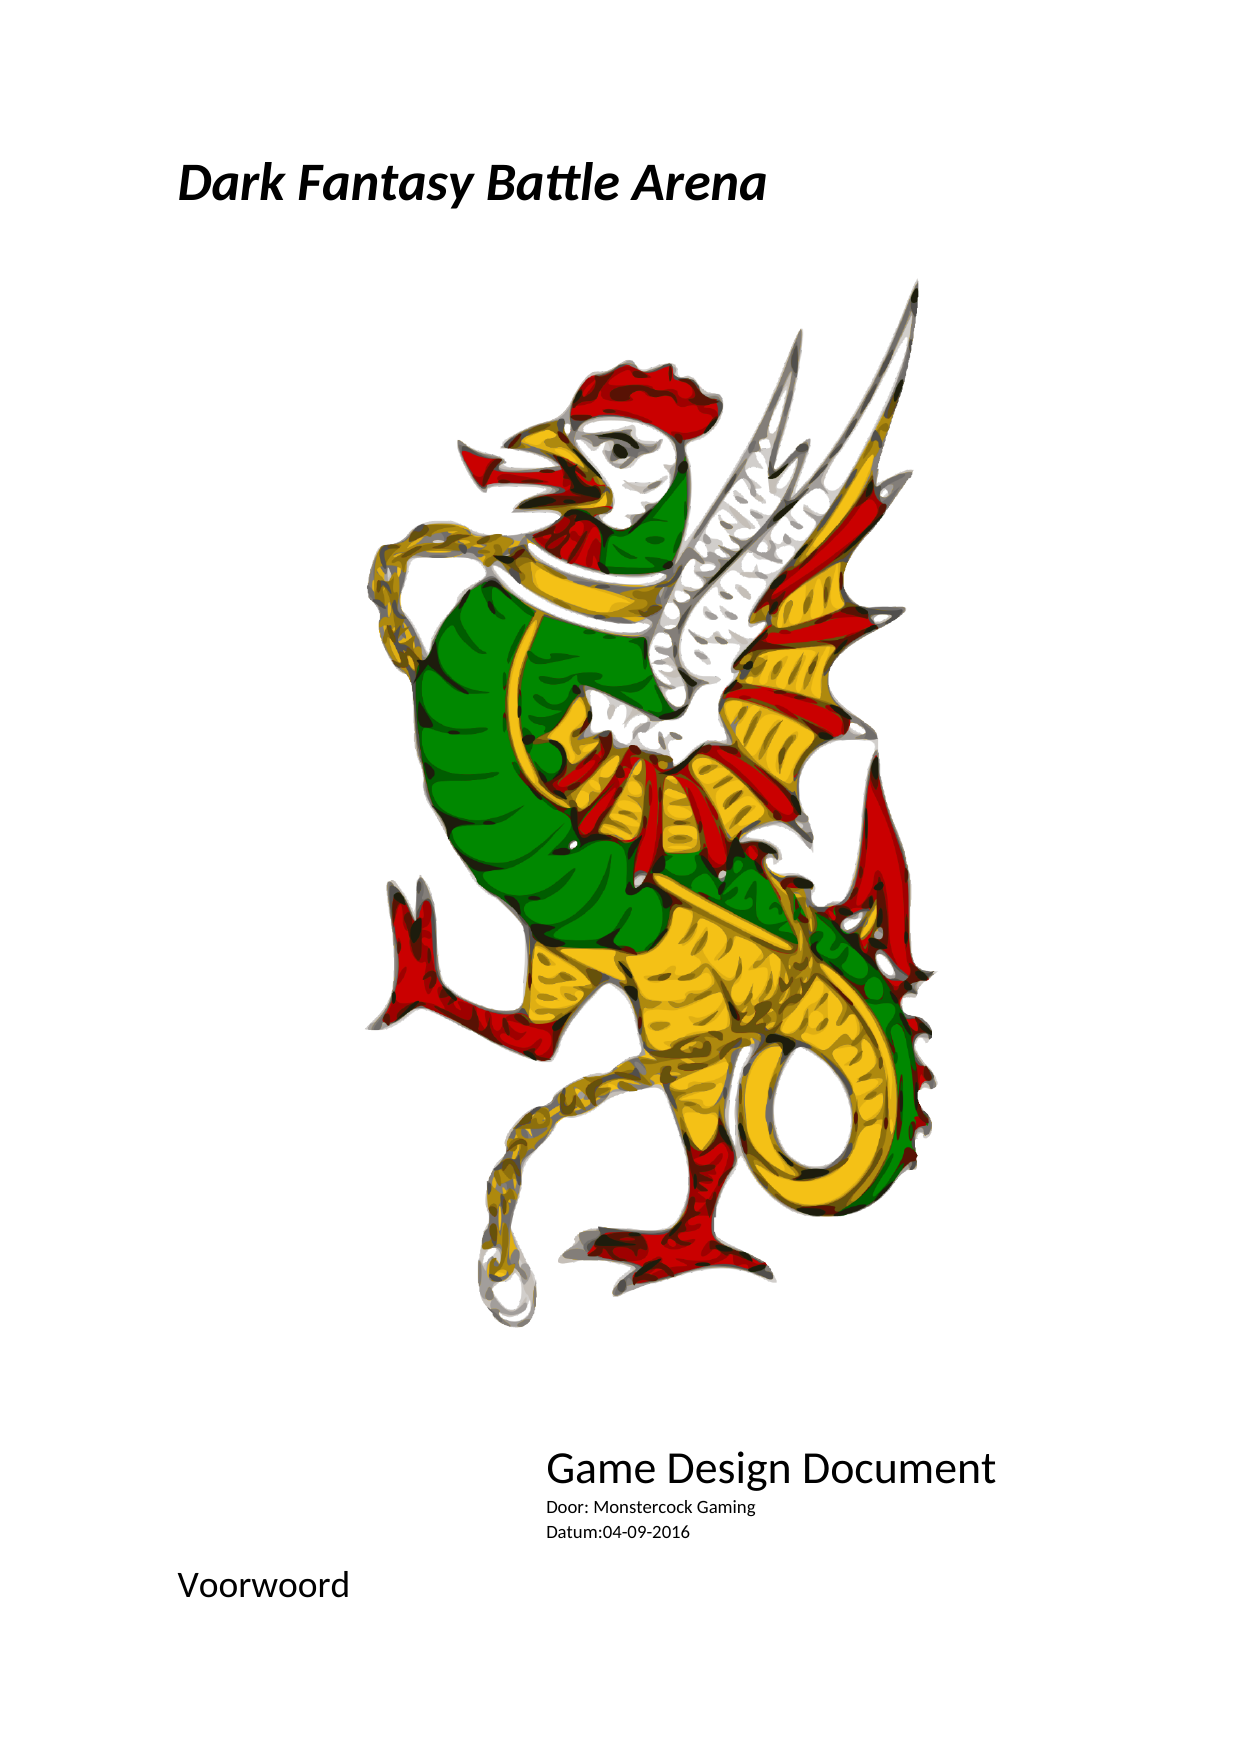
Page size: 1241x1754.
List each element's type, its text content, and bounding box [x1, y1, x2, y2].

text Dark Fantasy Battle Arena [177, 148, 1063, 214]
text Game Design Document Door: Monstercock Gaming Datum:04-09-2016 [546, 1439, 1063, 1543]
text Voorwoord [177, 1561, 1063, 1606]
